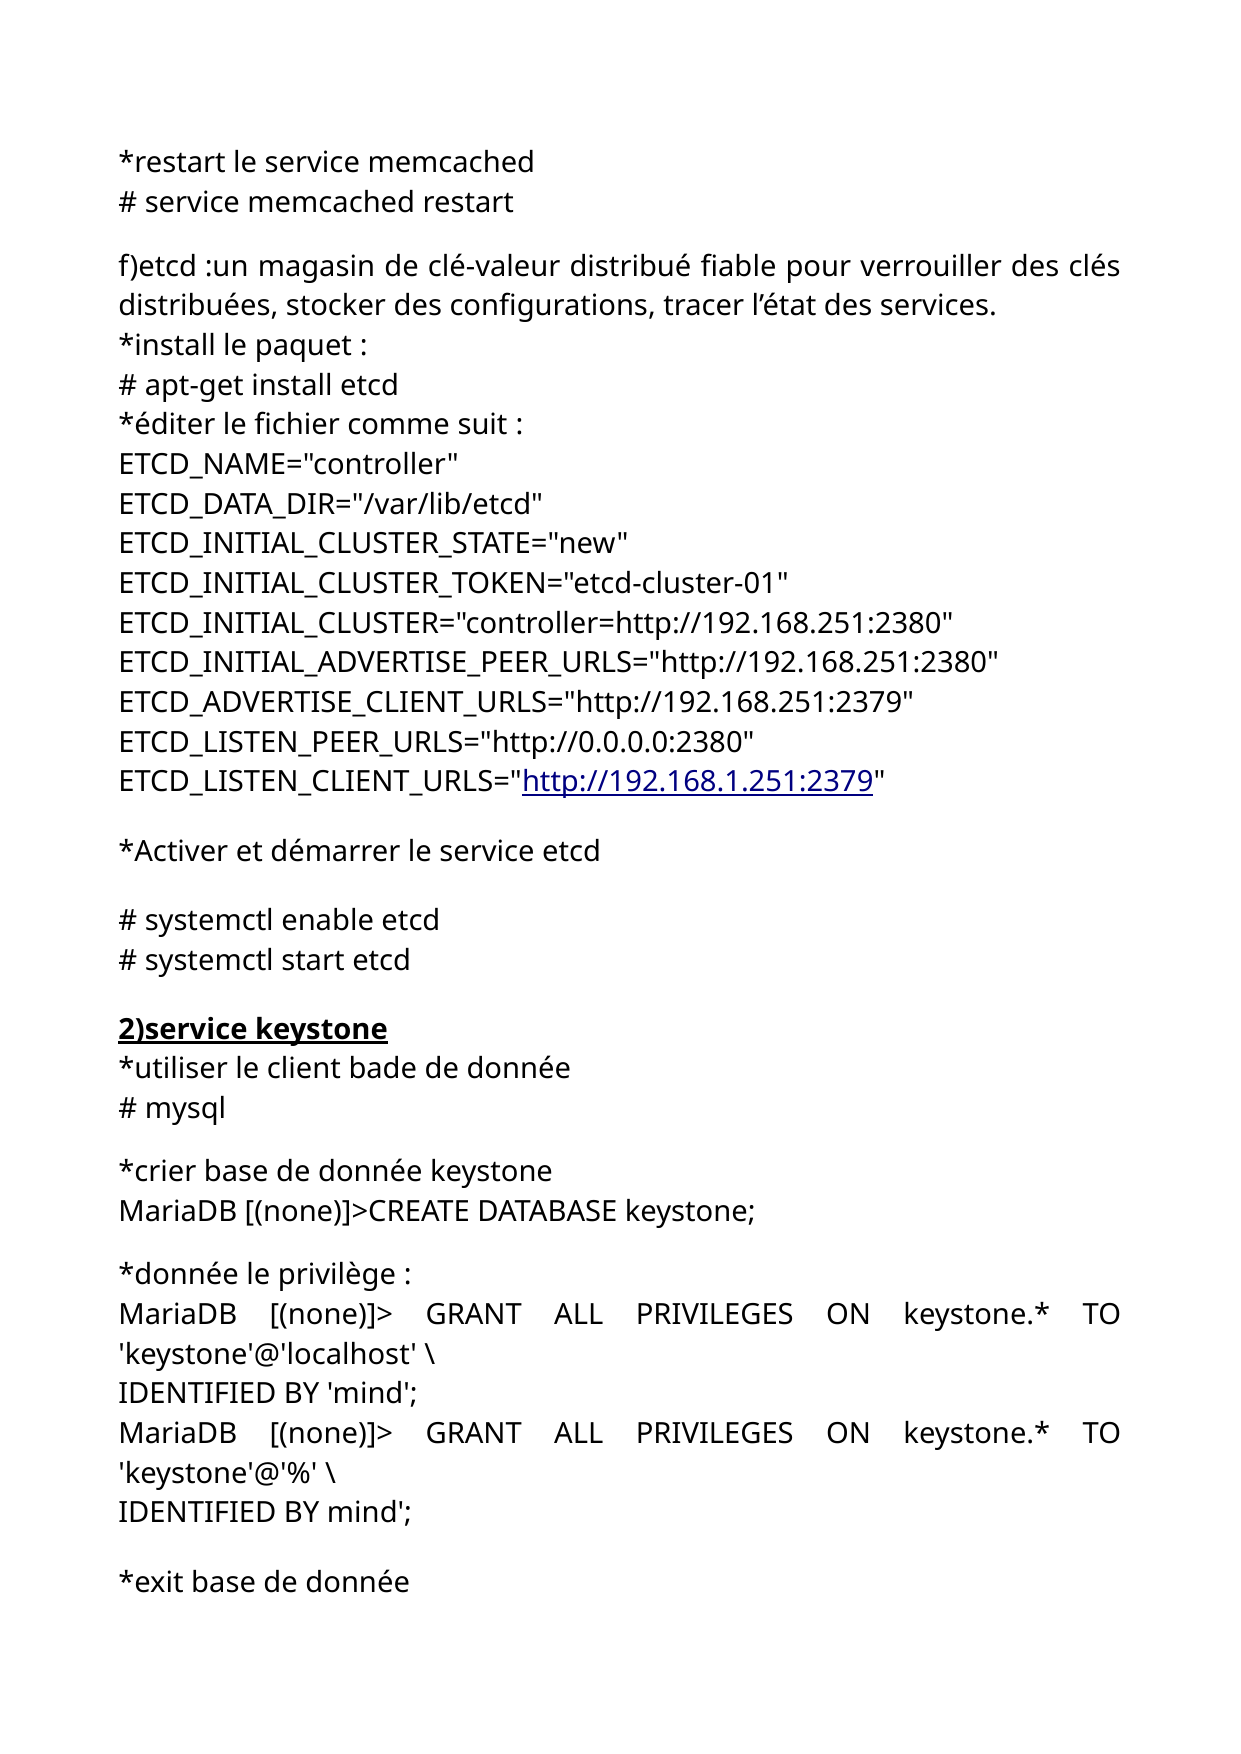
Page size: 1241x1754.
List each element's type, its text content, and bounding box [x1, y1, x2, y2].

text *utiliser le client bade de donnée [118, 1048, 1122, 1087]
text *donnée le privilège : [118, 1254, 1122, 1293]
text # systemctl enable etcd [118, 899, 1122, 939]
text *install le paquet : [118, 324, 1122, 364]
text IDENTIFIED BY mind'; [118, 1492, 1122, 1531]
text # mysql [118, 1087, 1122, 1127]
text ETCD_LISTEN_CLIENT_URLS="http://192.168.1.251:2379" [118, 761, 1122, 800]
text *éditer le fichier comme suit : [118, 403, 1122, 443]
text *exit base de donnée [118, 1561, 1122, 1601]
text ETCD_DATA_DIR="/var/lib/etcd" [118, 483, 1122, 523]
text f)etcd :un magasin de clé-valeur distribué fiable pour verrouiller des clés distribuées, stocker des configurations, tracer l’état des services. [118, 245, 1122, 324]
text 2)service keystone [118, 1008, 1122, 1048]
text # systemctl start etcd [118, 939, 1122, 978]
text ETCD_ADVERTISE_CLIENT_URLS="http://192.168.251:2379" [118, 681, 1122, 721]
text ETCD_INITIAL_CLUSTER="controller=http://192.168.251:2380" [118, 602, 1122, 642]
text MariaDB [(none)]>CREATE DATABASE keystone; [118, 1190, 1122, 1230]
text *crier base de donnée keystone [118, 1151, 1122, 1190]
text *restart le service memcached [118, 142, 1122, 181]
text MariaDB [(none)]> GRANT ALL PRIVILEGES ON keystone.* TO 'keystone'@'localhost' \ [118, 1293, 1122, 1373]
text MariaDB [(none)]> GRANT ALL PRIVILEGES ON keystone.* TO 'keystone'@'%' \ [118, 1412, 1122, 1492]
text ETCD_INITIAL_CLUSTER_TOKEN="etcd-cluster-01" [118, 562, 1122, 602]
text # service memcached restart [118, 181, 1122, 221]
text ETCD_LISTEN_PEER_URLS="http://0.0.0.0:2380" [118, 721, 1122, 761]
text IDENTIFIED BY 'mind'; [118, 1373, 1122, 1412]
text ETCD_INITIAL_ADVERTISE_PEER_URLS="http://192.168.251:2380" [118, 642, 1122, 681]
text ETCD_INITIAL_CLUSTER_STATE="new" [118, 523, 1122, 562]
text *Activer et démarrer le service etcd [118, 830, 1122, 869]
text ETCD_NAME="controller" [118, 443, 1122, 483]
text # apt-get install etcd [118, 364, 1122, 403]
